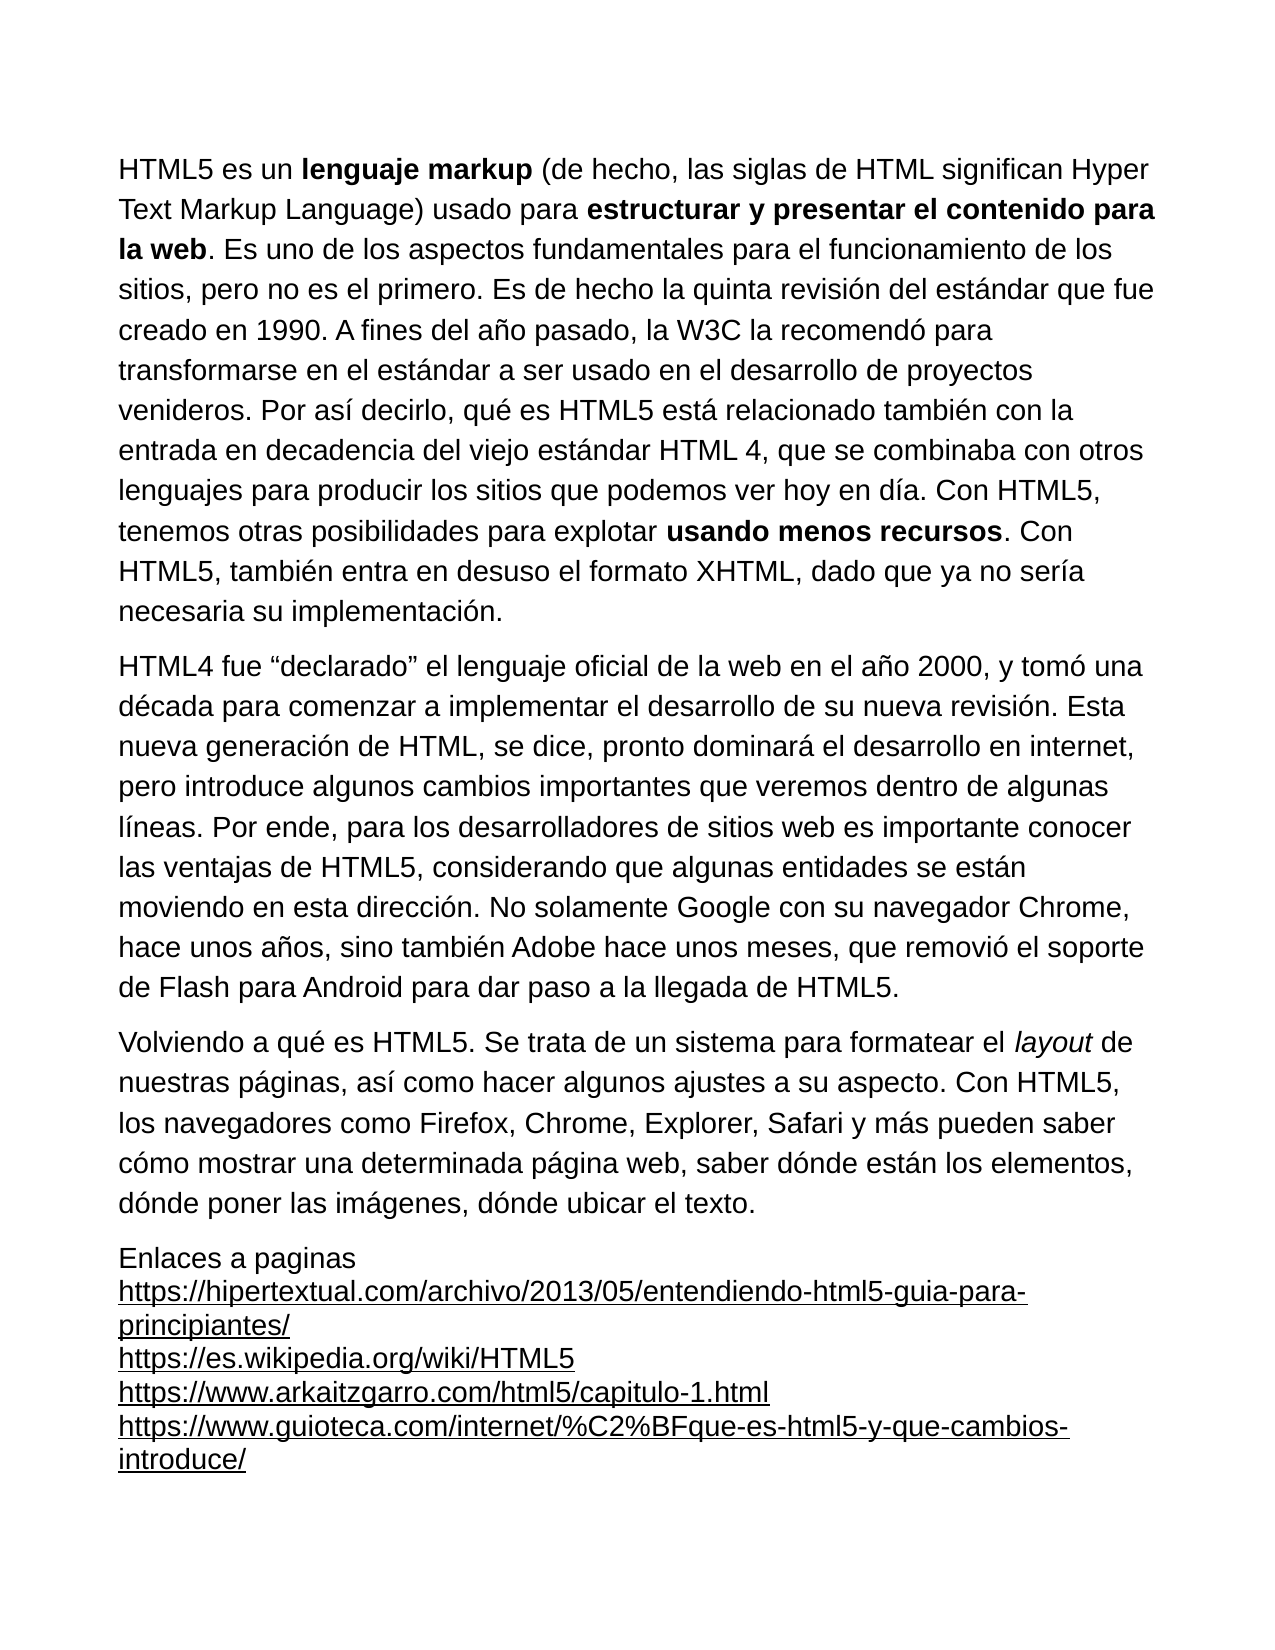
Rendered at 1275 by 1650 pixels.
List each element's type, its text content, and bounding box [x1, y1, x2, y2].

text Enlaces a paginas [118, 1241, 1157, 1274]
text https://www.arkaitzgarro.com/html5/capitulo-1.html [118, 1375, 1157, 1408]
text Volviendo a qué es HTML5. Se trata de un sistema para formatear el layout de nuestras páginas, así como hacer algunos ajustes a su aspecto. Con HTML5, los navegadores como Firefox, Chrome, Explorer, Safari y más pueden saber cómo mostrar una determinada página web, saber dónde están los elementos, dónde poner las imágenes, dónde ubicar el texto. [118, 1025, 1157, 1219]
text https://hipertextual.com/archivo/2013/05/entendiendo-html5-guia-para-principiantes/ [118, 1274, 1157, 1341]
text https://www.guioteca.com/internet/%C2%BFque-es-html5-y-que-cambios-introduce/ [118, 1408, 1157, 1476]
text HTML4 fue “declarado” el lenguaje oficial de la web en el año 2000, y tomó una década para comenzar a implementar el desarrollo de su nueva revisión. Esta nueva generación de HTML, se dice, pronto dominará el desarrollo en internet, pero introduce algunos cambios importantes que veremos dentro de algunas líneas. Por ende, para los desarrolladores de sitios web es importante conocer las ventajas de HTML5, considerando que algunas entidades se están moviendo en esta dirección. No solamente Google con su navegador Chrome, hace unos años, sino también Adobe hace unos meses, que removió el soporte de Flash para Android para dar paso a la llegada de HTML5. [118, 649, 1157, 1004]
text HTML5 es un lenguaje markup (de hecho, las siglas de HTML significan Hyper Text Markup Language) usado para estructurar y presentar el contenido para la web. Es uno de los aspectos fundamentales para el funcionamiento de los sitios, pero no es el primero. Es de hecho la quinta revisión del estándar que fue creado en 1990. A fines del año pasado, la W3C la recomendó para transformarse en el estándar a ser usado en el desarrollo de proyectos venideros. Por así decirlo, qué es HTML5 está relacionado también con la entrada en decadencia del viejo estándar HTML 4, que se combinaba con otros lenguajes para producir los sitios que podemos ver hoy en día. Con HTML5, tenemos otras posibilidades para explotar usando menos recursos. Con HTML5, también entra en desuso el formato XHTML, dado que ya no sería necesaria su implementación. [118, 152, 1157, 627]
text https://es.wikipedia.org/wiki/HTML5 [118, 1341, 1157, 1375]
